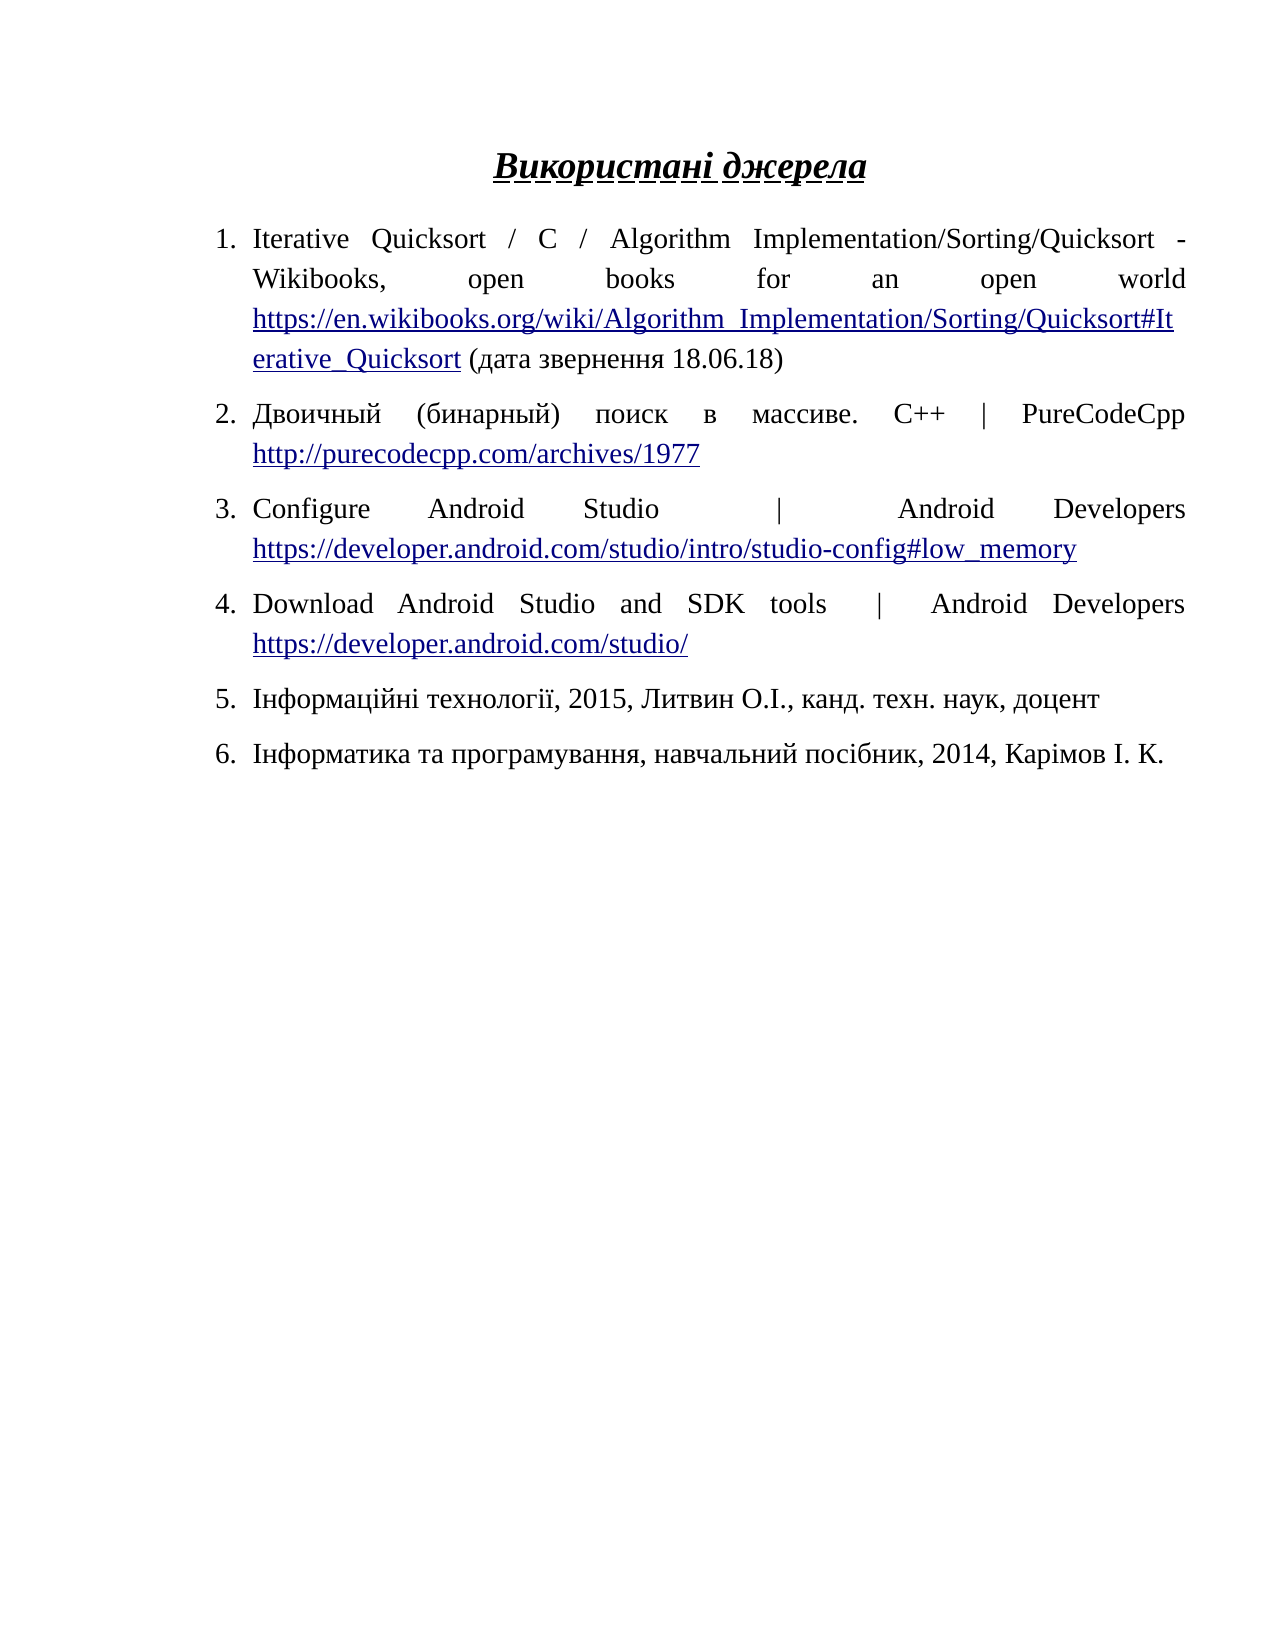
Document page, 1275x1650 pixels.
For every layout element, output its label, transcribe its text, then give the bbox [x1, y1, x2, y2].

list Інформатика та програмування, навчальний посібник, 2014, Карімов І. К. [215, 736, 1186, 770]
list Configure Android Studio | Android Developers https://developer.android.com/studio/intro/studio-config#low_memory [215, 491, 1186, 565]
list Двоичный (бинарный) поиск в массиве. С++ | PureCodeCpp http://purecodecpp.com/archives/1977 [215, 396, 1186, 470]
subtitle Використані джерела [177, 143, 1186, 187]
list Download Android Studio and SDK tools | Android Developers https://developer.android.com/studio/ [215, 586, 1186, 660]
list Iterative Quicksort / С / Algorithm Implementation/Sorting/Quicksort - Wikibooks, open books for an open world https://en.wikibooks.org/wiki/Algorithm_Implementation/Sorting/Quicksort#Iterative_Quicksort (дата звернення 18.06.18) [215, 221, 1186, 375]
list Інформаційні технології, 2015, Литвин О.І., канд. техн. наук, доцент [215, 681, 1186, 715]
